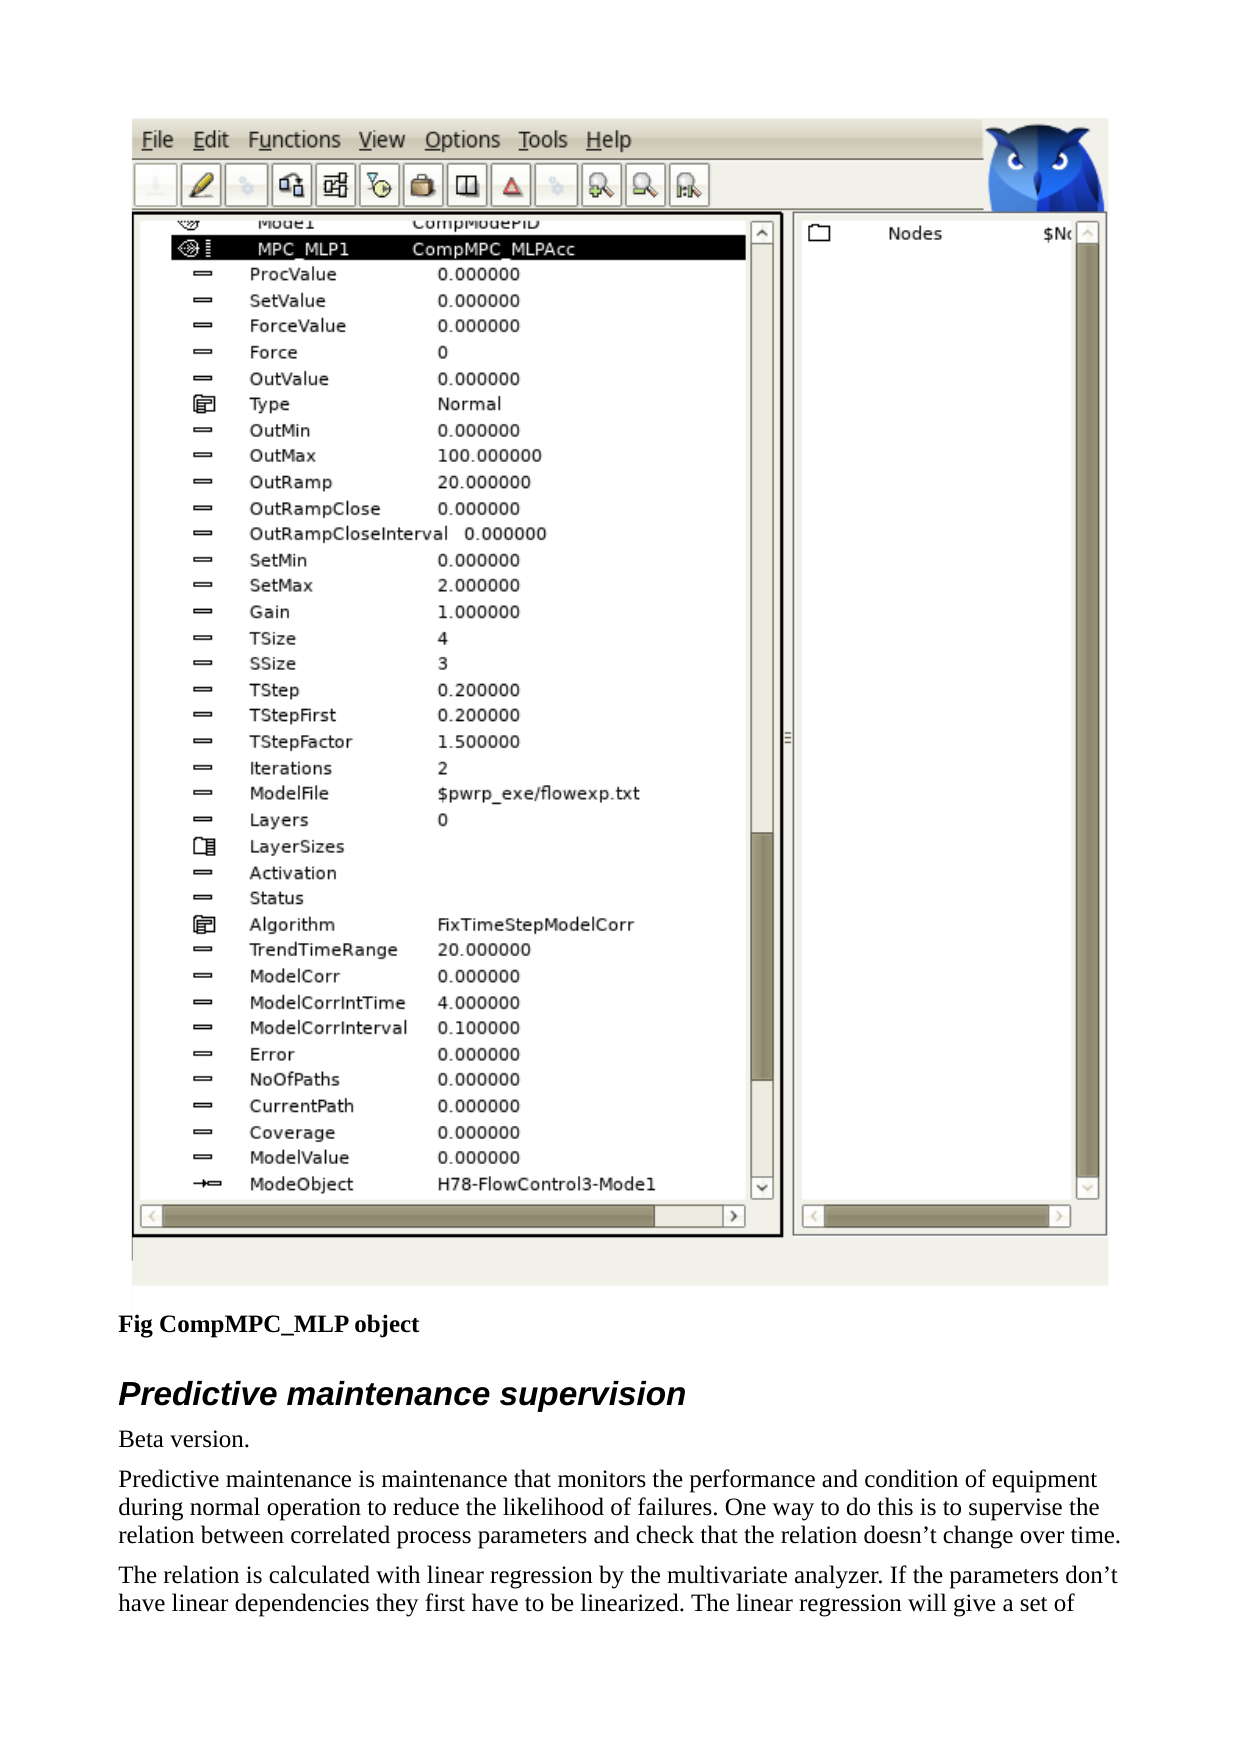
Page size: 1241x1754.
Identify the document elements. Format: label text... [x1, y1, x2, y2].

picture [131, 118, 1109, 1311]
text Beta version. [118, 1425, 1122, 1453]
subtitle Predictive maintenance supervision [118, 1376, 1122, 1413]
text Fig CompMPC_MLP object [118, 118, 1122, 1338]
text Predictive maintenance is maintenance that monitors the performance and condition of equipment during normal operation to reduce the likelihood of failures. One way to do this is to supervise the relation between correlated process parameters and check that the relation doesn’t change over time. [118, 1466, 1122, 1549]
text The relation is calculated with linear regression by the multivariate analyzer. If the parameters don’t have linear dependencies they first have to be linearized. The linear regression will give a set of [118, 1561, 1122, 1617]
